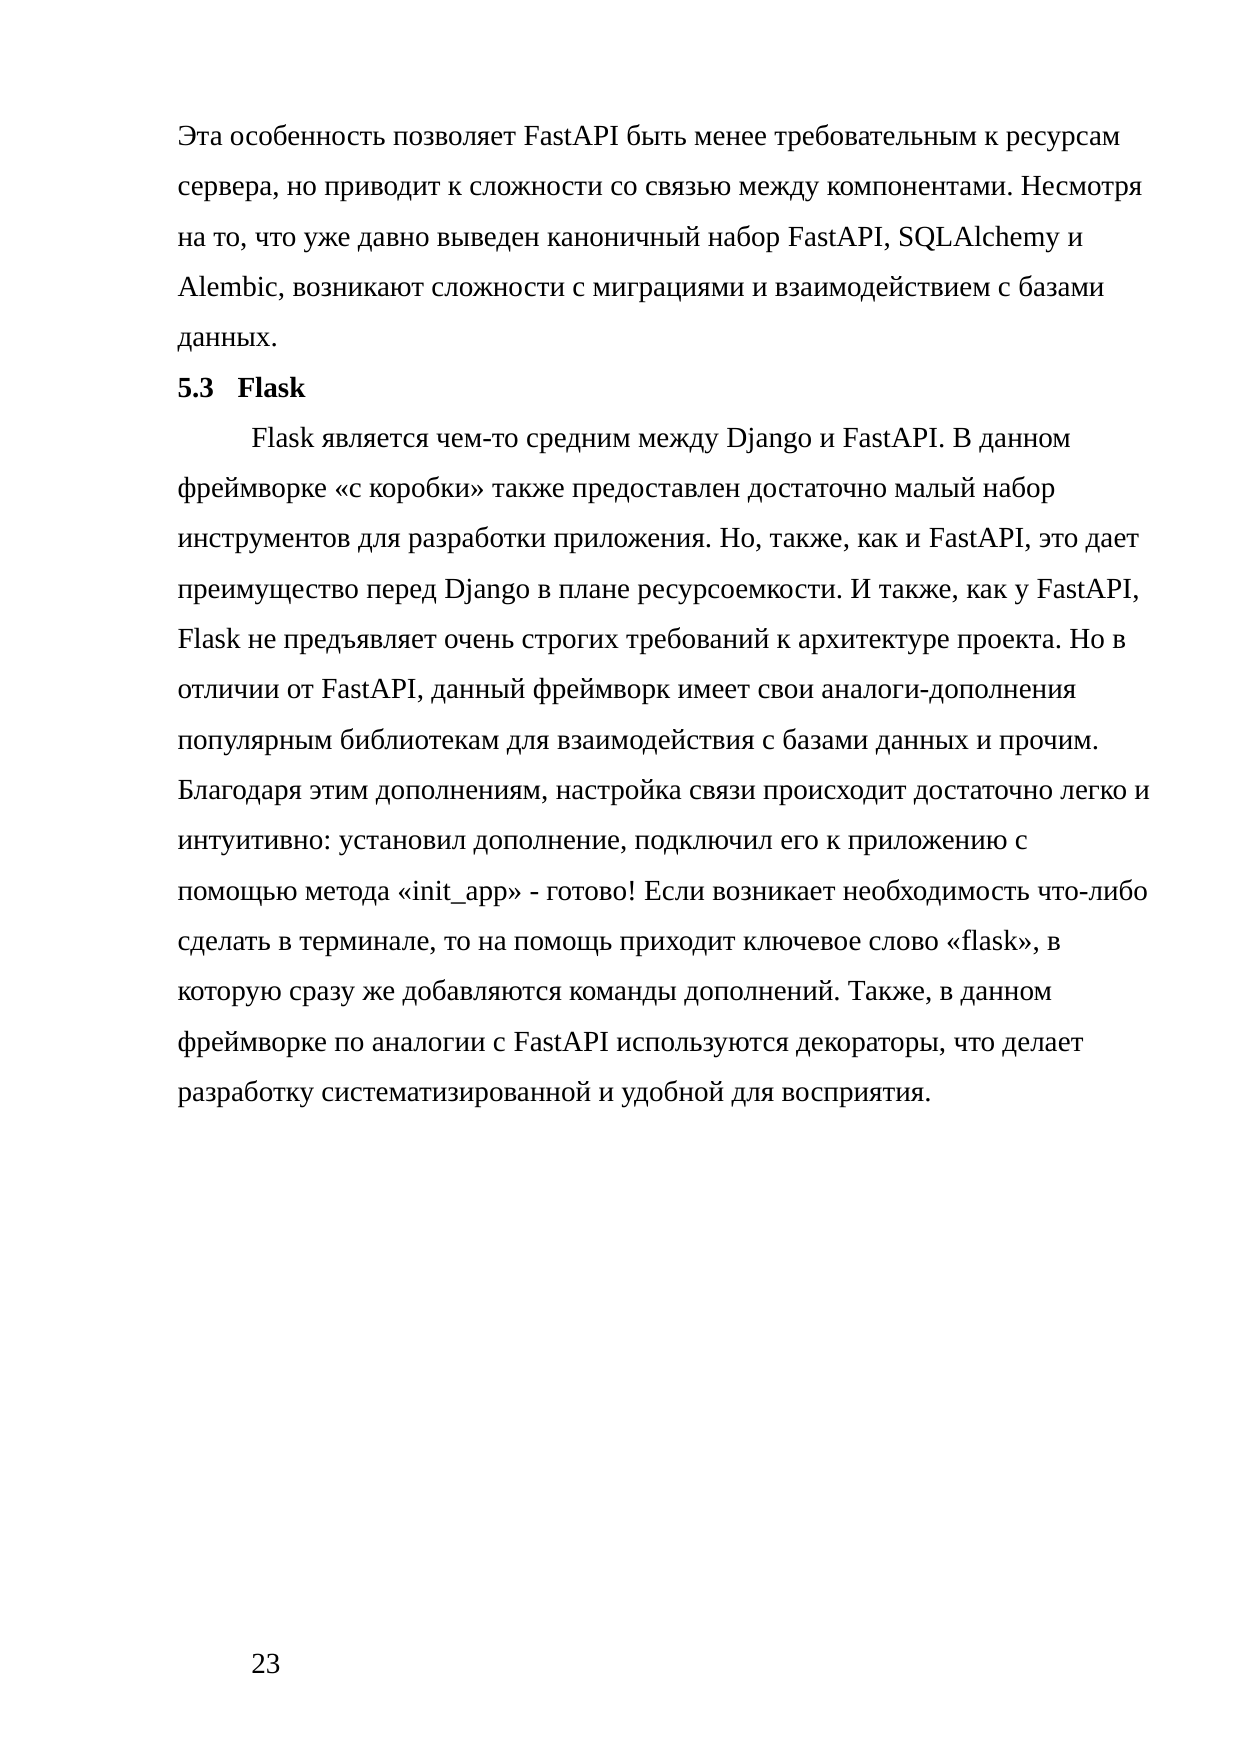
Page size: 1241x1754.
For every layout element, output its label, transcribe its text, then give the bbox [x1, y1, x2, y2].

text Flask является чем-то средним между Django и FastAPI. В данном фреймворке «с коробки» также предоставлен достаточно малый набор инструментов для разработки приложения. Но, также, как и FastAPI, это дает преимущество перед Django в плане ресурсоемкости. И также, как у FastAPI, Flask не предъявляет очень строгих требований к архитектуре проекта. Но в отличии от FastAPI, данный фреймворк имеет свои аналоги-дополнения популярным библиотекам для взаимодействия с базами данных и прочим. Благодаря этим дополнениям, настройка связи происходит достаточно легко и интуитивно: установил дополнение, подключил его к приложению с помощью метода «init_app» - готово! Если возникает необходимость что-либо сделать в терминале, то на помощь приходит ключевое слово «flask», в которую сразу же добавляются команды дополнений. Также, в данном фреймворке по аналогии с FastAPI используются декораторы, что делает разработку систематизированной и удобной для восприятия. [177, 420, 1152, 1108]
text Эта особенность позволяет FastAPI быть менее требовательным к ресурсам сервера, но приводит к сложности со связью между компонентами. Несмотря на то, что уже давно выведен каноничный набор FastAPI, SQLAlchemy и Alembic, возникают сложности с миграциями и взаимодействием с базами данных. [177, 118, 1152, 353]
subtitle Flask [177, 370, 1152, 403]
